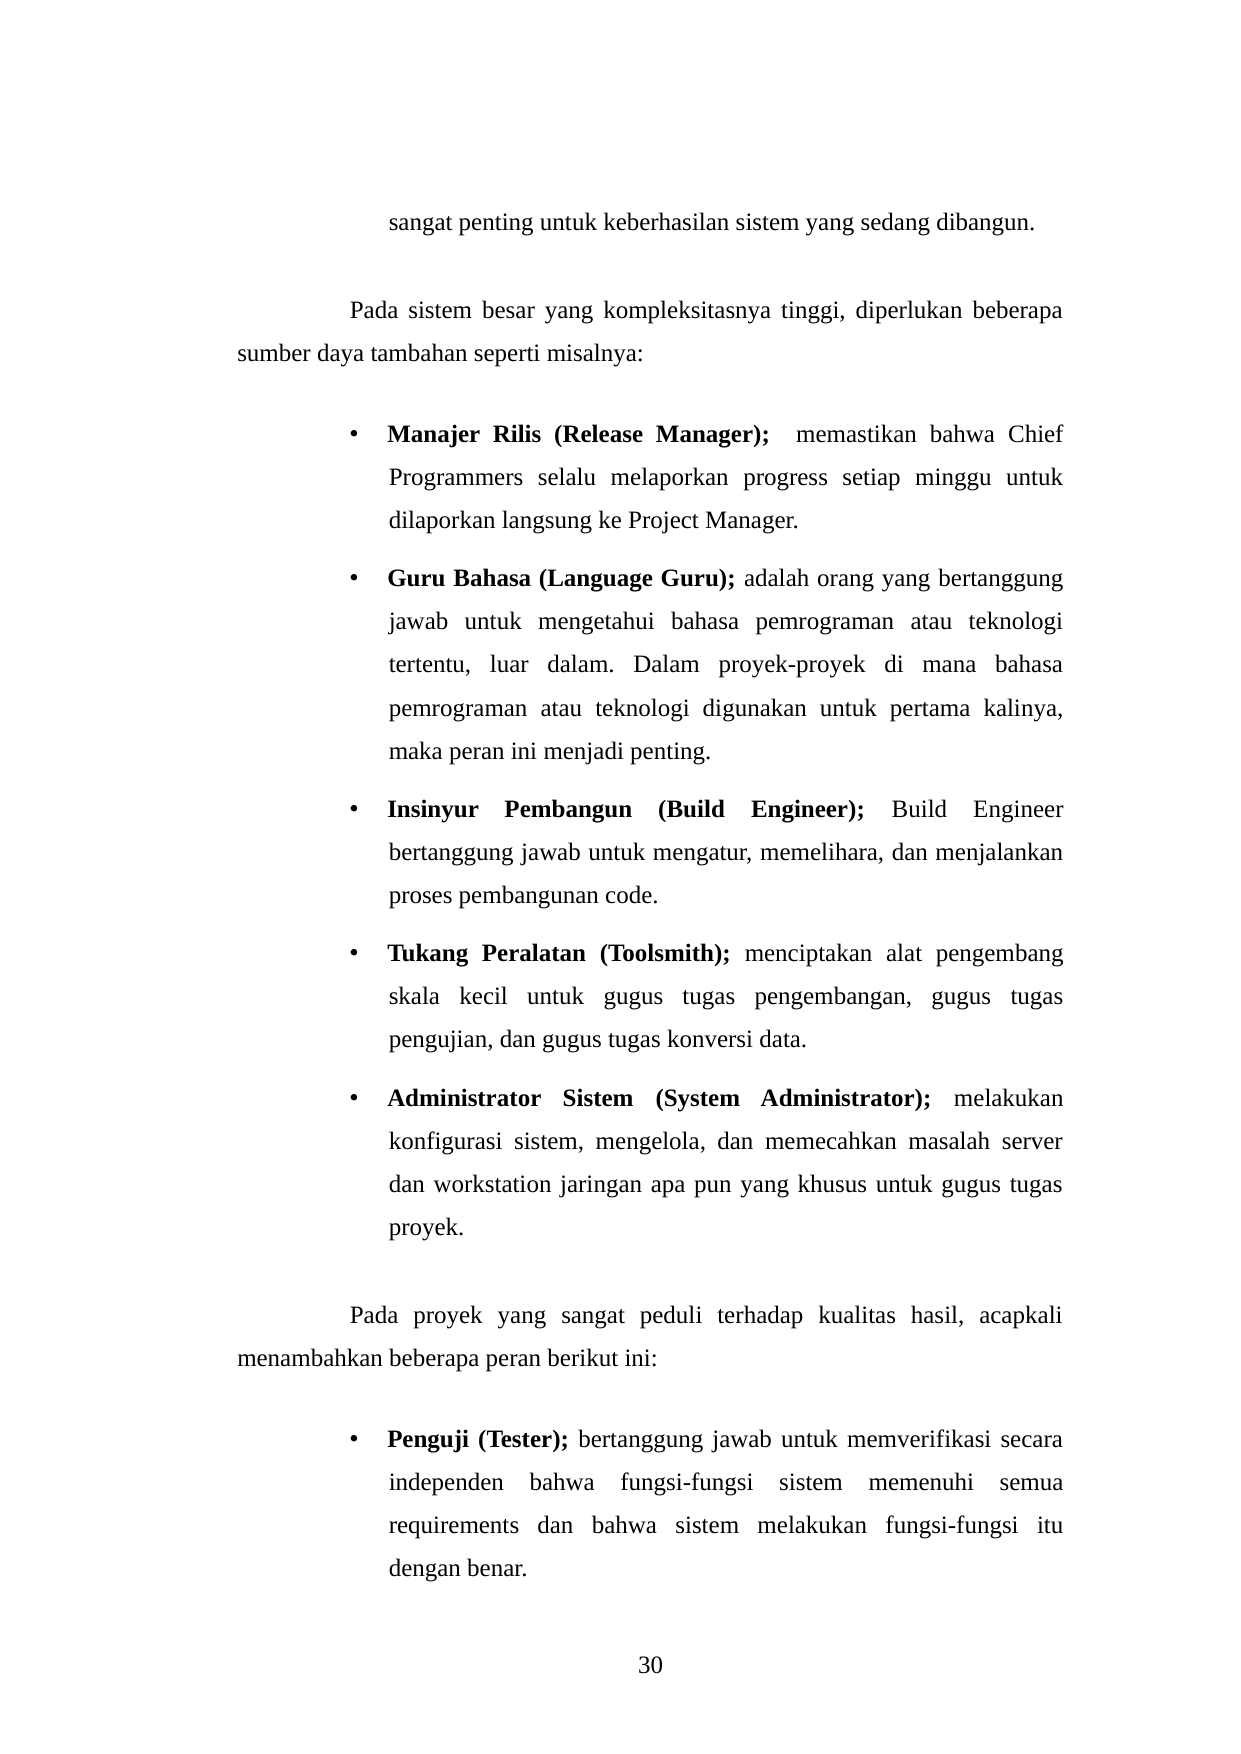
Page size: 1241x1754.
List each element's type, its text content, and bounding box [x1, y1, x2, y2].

list Penguji (Tester); bertanggung jawab untuk memverifikasi secara independen bahwa fungsi-fungsi sistem memenuhi semua requirements dan bahwa sistem melakukan fungsi-fungsi itu dengan benar. [349, 1424, 1063, 1582]
list Manajer Rilis (Release Manager); memastikan bahwa Chief Programmers selalu melaporkan progress setiap minggu untuk dilaporkan langsung ke Project Manager. [349, 419, 1063, 534]
text Pada sistem besar yang kompleksitasnya tinggi, diperlukan beberapa sumber daya tambahan seperti misalnya: [237, 295, 1063, 367]
list Insinyur Pembangun (Build Engineer); Build Engineer bertanggung jawab untuk mengatur, memelihara, dan menjalankan proses pembangunan code. [349, 794, 1063, 909]
list Guru Bahasa (Language Guru); adalah orang yang bertanggung jawab untuk mengetahui bahasa pemrograman atau teknologi tertentu, luar dalam. Dalam proyek-proyek di mana bahasa pemrograman atau teknologi digunakan untuk pertama kalinya, maka peran ini menjadi penting. [349, 563, 1063, 764]
list Tukang Peralatan (Toolsmith); menciptakan alat pengembang skala kecil untuk gugus tugas pengembangan, gugus tugas pengujian, dan gugus tugas konversi data. [349, 938, 1063, 1053]
list Administrator Sistem (System Administrator); melakukan konfigurasi sistem, mengelola, dan memecahkan masalah server dan workstation jaringan apa pun yang khusus untuk gugus tugas proyek. [349, 1083, 1063, 1241]
list sangat penting untuk keberhasilan sistem yang sedang dibangun. [349, 207, 1063, 236]
text Pada proyek yang sangat peduli terhadap kualitas hasil, acapkali menambahkan beberapa peran berikut ini: [237, 1300, 1063, 1372]
